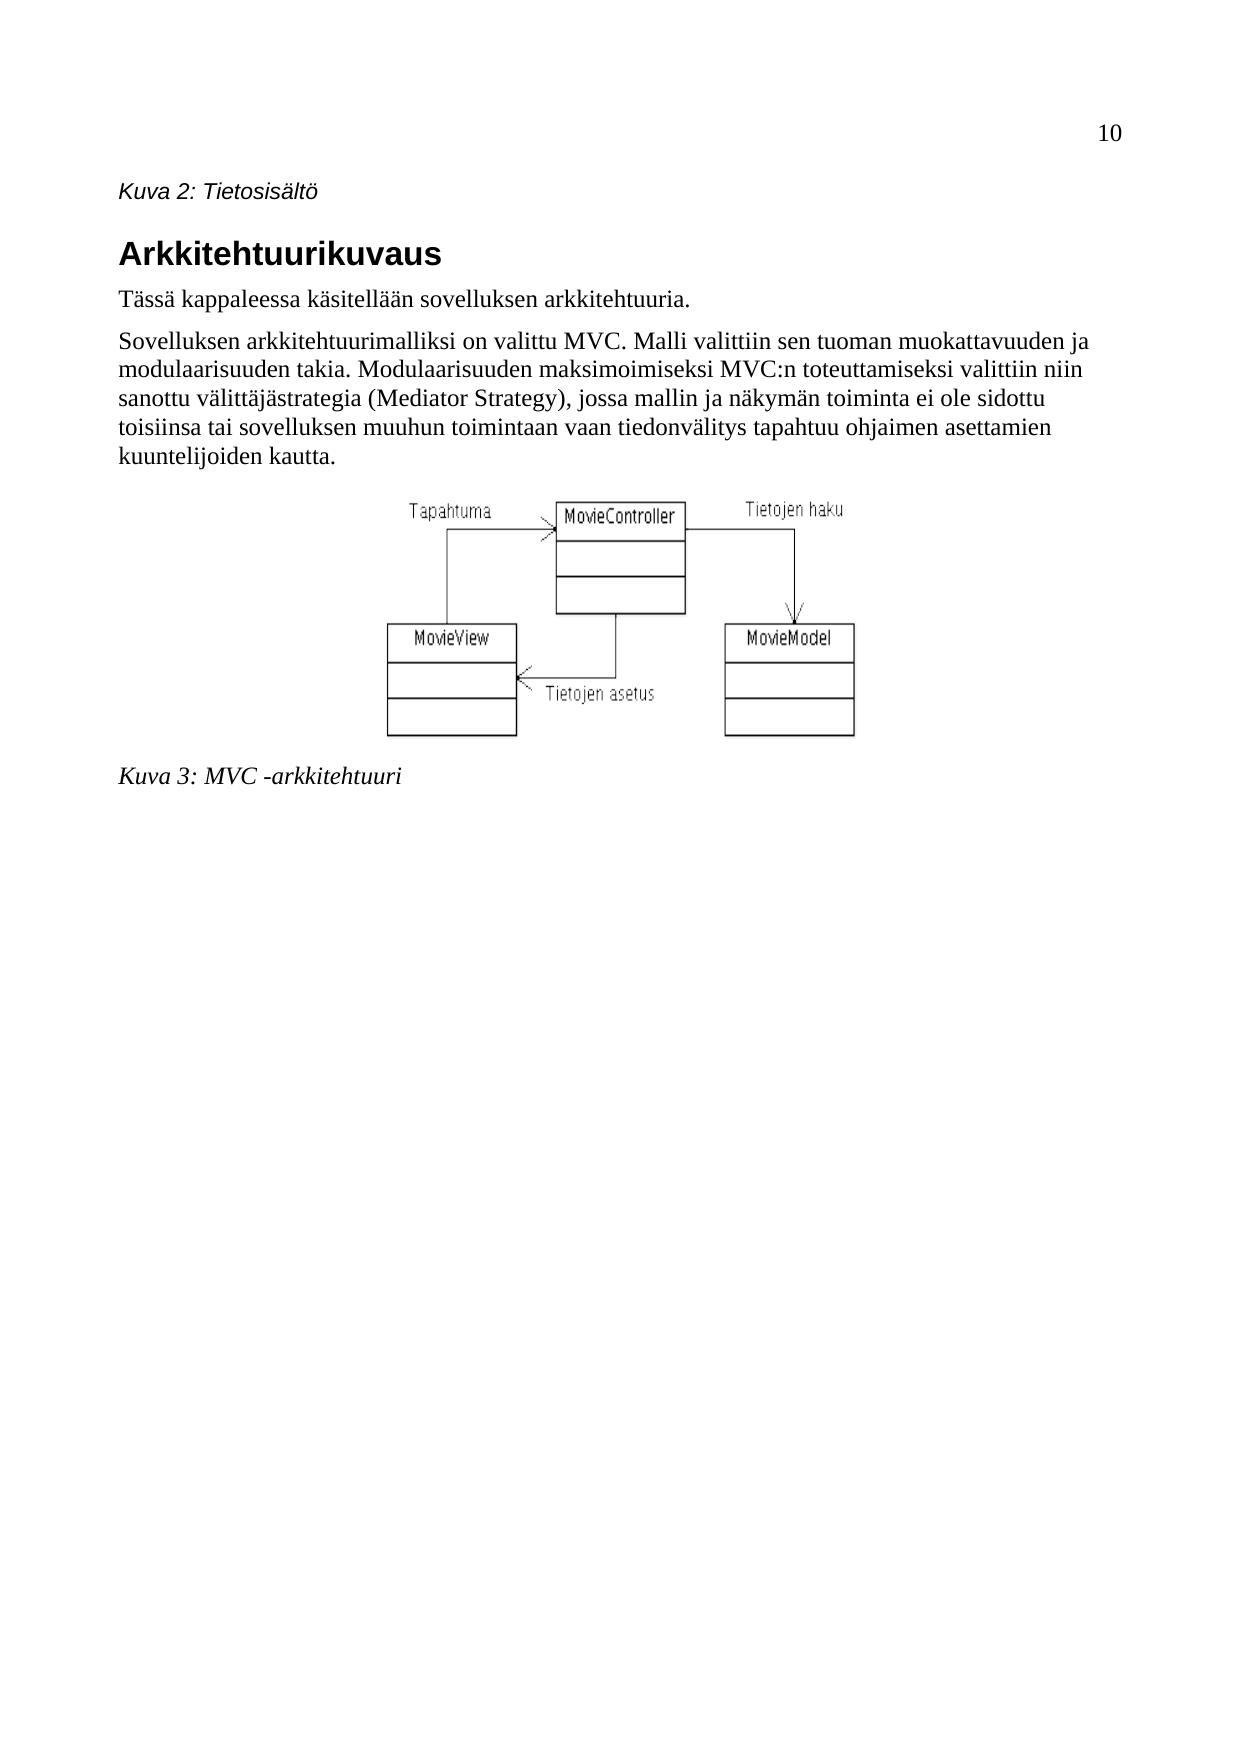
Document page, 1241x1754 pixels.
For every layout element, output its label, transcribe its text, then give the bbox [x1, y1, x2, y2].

text Kuva 3: MVC -arkkitehtuuri [118, 482, 1122, 790]
text Kuva 2: Tietosisältö [118, 178, 1122, 204]
text Sovelluksen arkkitehtuurimalliksi on valittu MVC. Malli valittiin sen tuoman muokattavuuden ja modulaarisuuden takia. Modulaarisuuden maksimoimiseksi MVC:n toteuttamiseksi valittiin niin sanottu välittäjästrategia (Mediator Strategy), jossa mallin ja näkymän toiminta ei ole sidottu toisiinsa tai sovelluksen muuhun toimintaan vaan tiedonvälitys tapahtuu ohjaimen asettamien kuuntelijoiden kautta. [118, 326, 1122, 469]
text Tässä kappaleessa käsitellään sovelluksen arkkitehtuuria. [118, 284, 1122, 313]
picture [377, 478, 861, 762]
subtitle Arkkitehtuurikuvaus [118, 233, 1122, 272]
